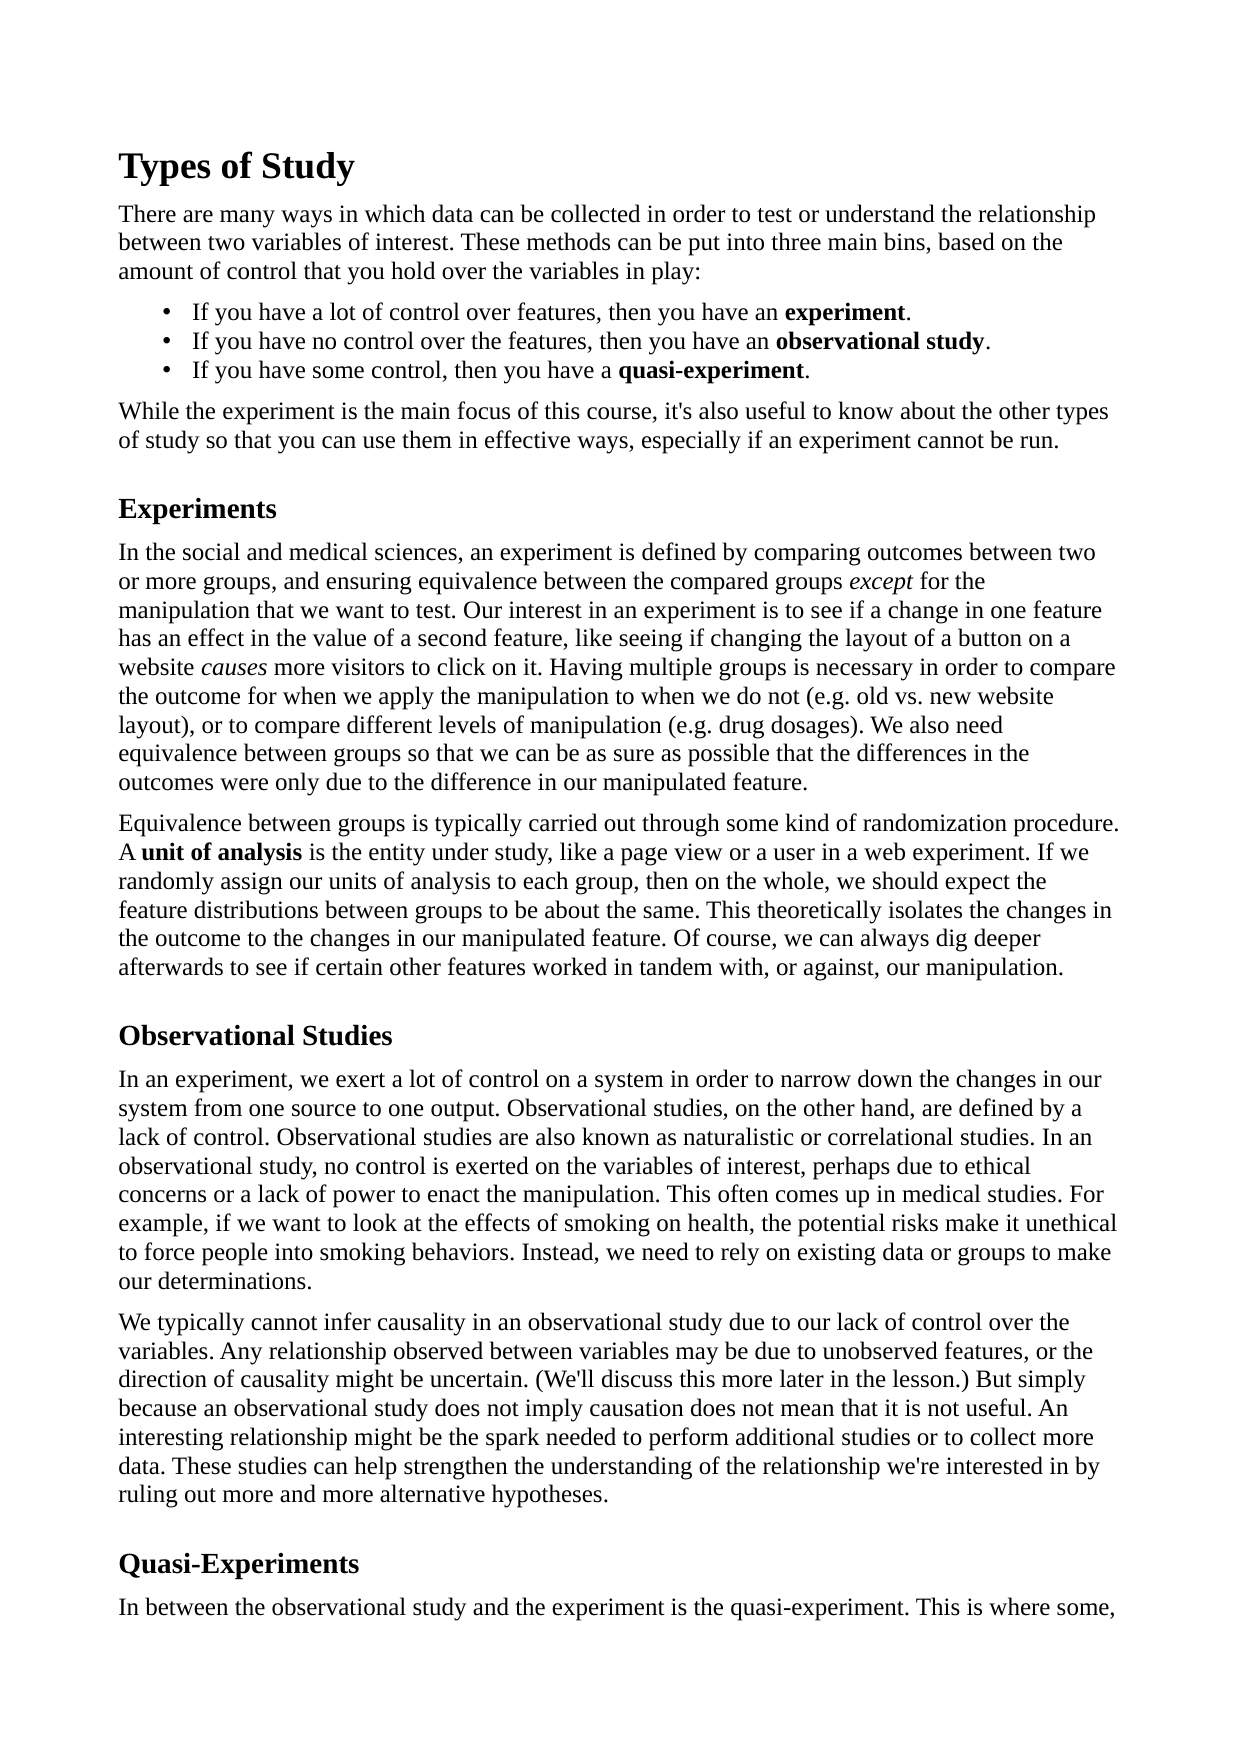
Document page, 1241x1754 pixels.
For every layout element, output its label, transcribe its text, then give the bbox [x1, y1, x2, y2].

subtitle Observational Studies [118, 1018, 1122, 1052]
text We typically cannot infer causality in an observational study due to our lack of control over the variables. Any relationship observed between variables may be due to unobserved features, or the direction of causality might be uncertain. (We'll discuss this more later in the lesson.) But simply because an observational study does not imply causation does not mean that it is not useful. An interesting relationship might be the spark needed to perform additional studies or to collect more data. These studies can help strengthen the understanding of the relationship we're interested in by ruling out more and more alternative hypotheses. [118, 1307, 1122, 1508]
text While the experiment is the main focus of this course, it's also useful to know about the other types of study so that you can use them in effective ways, especially if an experiment cannot be run. [118, 396, 1122, 454]
text In the social and medical sciences, an experiment is defined by comparing outcomes between two or more groups, and ensuring equivalence between the compared groups except for the manipulation that we want to test. Our interest in an experiment is to see if a change in one feature has an effect in the value of a second feature, like seeing if changing the layout of a button on a website causes more visitors to click on it. Having multiple groups is necessary in order to compare the outcome for when we apply the manipulation to when we do not (e.g. old vs. new website layout), or to compare different levels of manipulation (e.g. drug dosages). We also need equivalence between groups so that we can be as sure as possible that the differences in the outcomes were only due to the difference in our manipulated feature. [118, 537, 1122, 796]
list If you have some control, then you have a quasi-experiment. [162, 355, 1122, 384]
subtitle Quasi-Experiments [118, 1546, 1122, 1579]
subtitle Types of Study [118, 143, 1122, 186]
text There are many ways in which data can be collected in order to test or understand the relationship between two variables of interest. These methods can be put into three main bins, based on the amount of control that you hold over the variables in play: [118, 199, 1122, 285]
list If you have a lot of control over features, then you have an experiment. [162, 297, 1122, 326]
text In between the observational study and the experiment is the quasi-experiment. This is where some, [118, 1592, 1122, 1621]
text Equivalence between groups is typically carried out through some kind of randomization procedure. A unit of analysis is the entity under study, like a page view or a user in a web experiment. If we randomly assign our units of analysis to each group, then on the whole, we should expect the feature distributions between groups to be about the same. This theoretically isolates the changes in the outcome to the changes in our manipulated feature. Of course, we can always dig deeper afterwards to see if certain other features worked in tandem with, or against, our manipulation. [118, 808, 1122, 981]
subtitle Experiments [118, 491, 1122, 525]
list If you have no control over the features, then you have an observational study. [162, 326, 1122, 355]
text In an experiment, we exert a lot of control on a system in order to narrow down the changes in our system from one source to one output. Observational studies, on the other hand, are defined by a lack of control. Observational studies are also known as naturalistic or correlational studies. In an observational study, no control is exerted on the variables of interest, perhaps due to ethical concerns or a lack of power to enact the manipulation. This often comes up in medical studies. For example, if we want to look at the effects of smoking on health, the potential risks make it unethical to force people into smoking behaviors. Instead, we need to rely on existing data or groups to make our determinations. [118, 1064, 1122, 1294]
